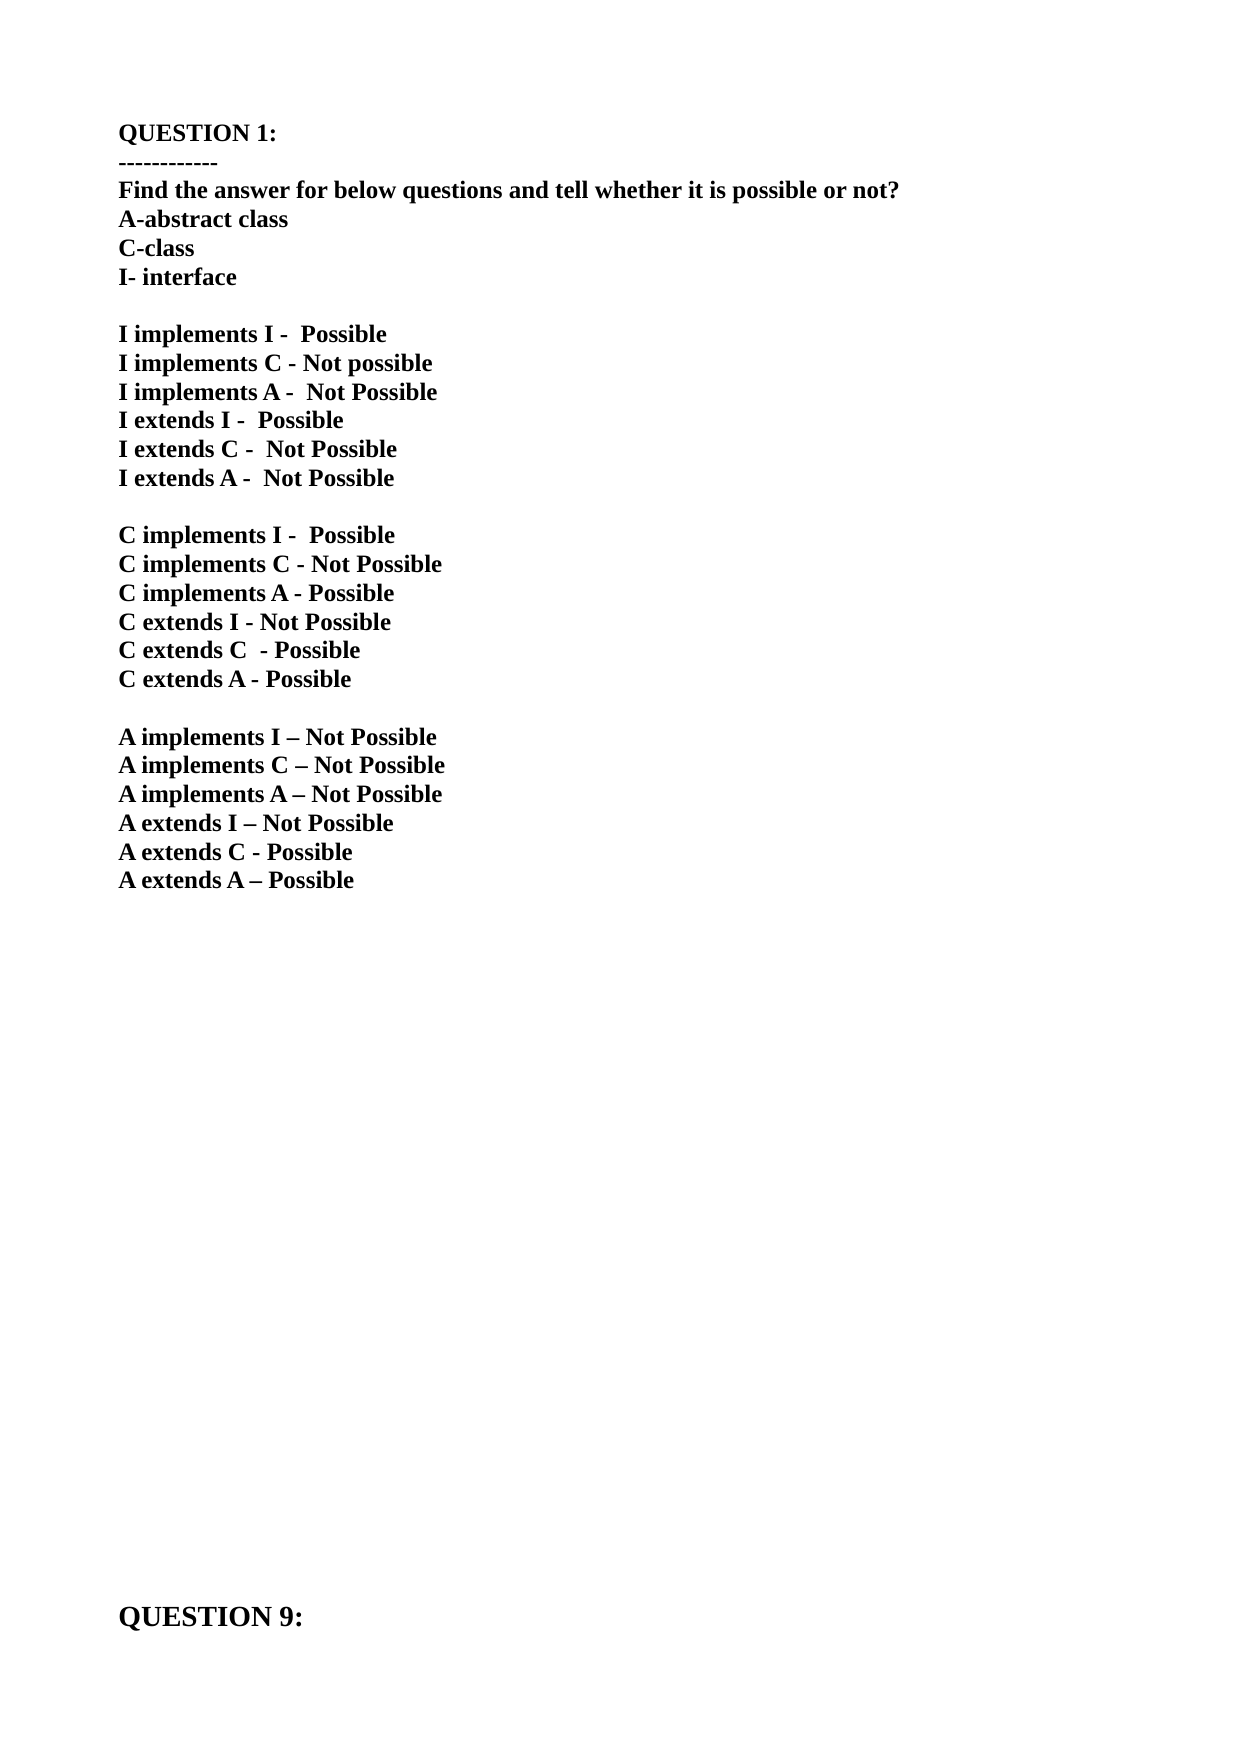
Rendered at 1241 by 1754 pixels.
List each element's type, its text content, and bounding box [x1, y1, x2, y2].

text C implements I - Possible [118, 521, 1122, 549]
text C implements A - Possible [118, 578, 1122, 607]
text QUESTION 9: [118, 894, 1122, 1632]
text A implements I – Not Possible [118, 722, 1122, 751]
text C extends I - Not Possible [118, 607, 1122, 636]
text Find the answer for below questions and tell whether it is possible or not? [118, 176, 1122, 204]
text QUESTION 1: [118, 118, 1122, 147]
text I- interface [118, 262, 1122, 291]
text I implements A - Not Possible [118, 377, 1122, 406]
text ------------ [118, 147, 1122, 176]
text C implements C - Not Possible [118, 549, 1122, 578]
text I extends A - Not Possible [118, 463, 1122, 492]
text A extends A – Possible [118, 866, 1122, 894]
text C extends A - Possible [118, 664, 1122, 693]
text I extends C - Not Possible [118, 434, 1122, 463]
text A implements A – Not Possible [118, 779, 1122, 808]
text A extends I – Not Possible [118, 808, 1122, 837]
text I implements I - Possible [118, 319, 1122, 348]
text A extends C - Possible [118, 837, 1122, 866]
text A-abstract class [118, 204, 1122, 233]
text C-class [118, 233, 1122, 262]
text A implements C – Not Possible [118, 751, 1122, 779]
text C extends C - Possible [118, 636, 1122, 664]
text I extends I - Possible [118, 406, 1122, 434]
text I implements C - Not possible [118, 348, 1122, 377]
